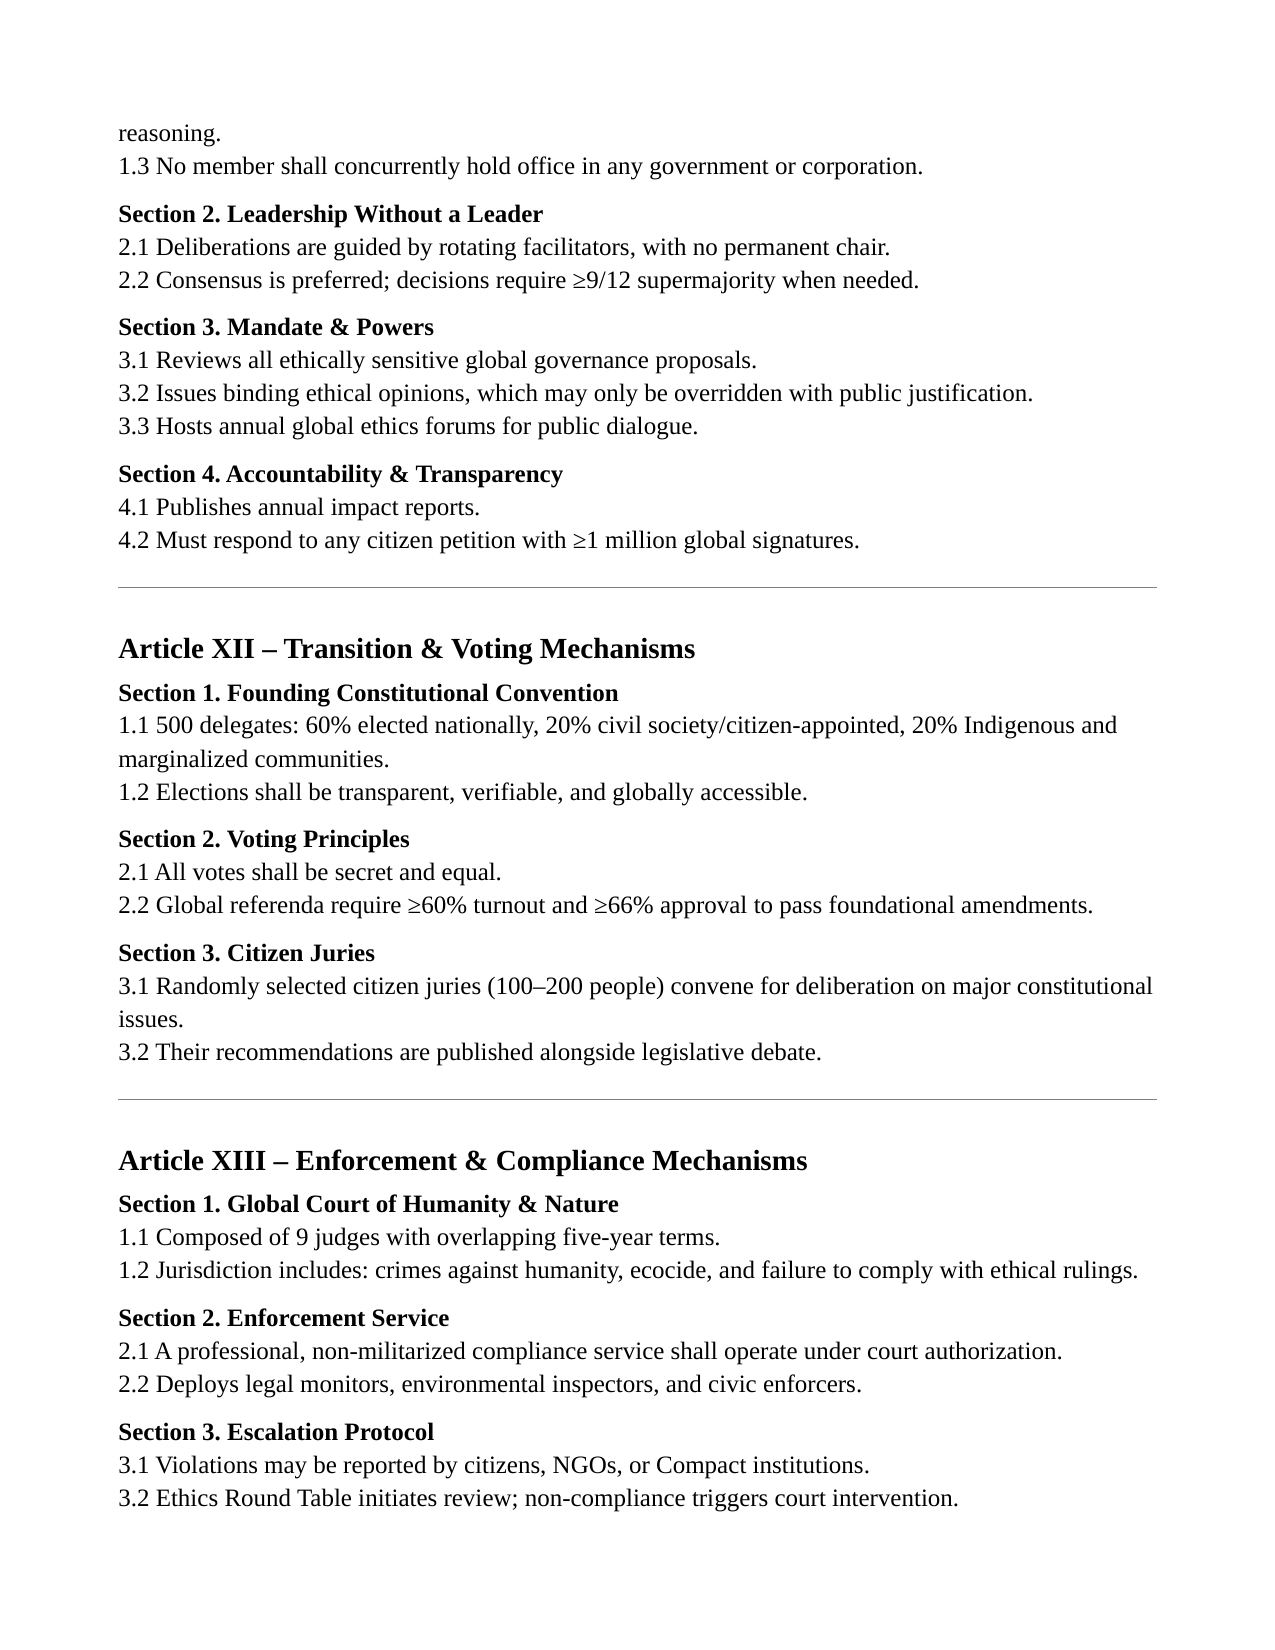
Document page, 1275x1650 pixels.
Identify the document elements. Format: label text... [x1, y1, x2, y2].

text Section 3. Citizen Juries 3.1 Randomly selected citizen juries (100–200 people) convene for deliberation on major constitutional issues. 3.2 Their recommendations are published alongside legislative debate. [118, 938, 1157, 1066]
text Section 2. Enforcement Service 2.1 A professional, non-militarized compliance service shall operate under court authorization. 2.2 Deploys legal monitors, environmental inspectors, and civic enforcers. [118, 1303, 1157, 1398]
subtitle Article XII – Transition & Voting Mechanisms [118, 632, 1157, 665]
subtitle Article XIII – Enforcement & Compliance Mechanisms [118, 1143, 1157, 1177]
text Section 2. Voting Principles 2.1 All votes shall be secret and equal. 2.2 Global referenda require ≥60% turnout and ≥66% approval to pass foundational amendments. [118, 824, 1157, 919]
text Section 2. Leadership Without a Leader 2.1 Deliberations are guided by rotating facilitators, with no permanent chair. 2.2 Consensus is preferred; decisions require ≥9/12 supermajority when needed. [118, 199, 1157, 293]
text reasoning. 1.3 No member shall concurrently hold office in any government or corporation. [118, 118, 1157, 180]
text Section 1. Founding Constitutional Convention 1.1 500 delegates: 60% elected nationally, 20% civil society/citizen-appointed, 20% Indigenous and marginalized communities. 1.2 Elections shall be transparent, verifiable, and globally accessible. [118, 678, 1157, 805]
text Section 3. Escalation Protocol 3.1 Violations may be reported by citizens, NGOs, or Compact institutions. 3.2 Ethics Round Table initiates review; non-compliance triggers court intervention. [118, 1417, 1157, 1512]
text Section 3. Mandate & Powers 3.1 Reviews all ethically sensitive global governance proposals. 3.2 Issues binding ethical opinions, which may only be overridden with public justification. 3.3 Hosts annual global ethics forums for public dialogue. [118, 312, 1157, 440]
text Section 4. Accountability & Transparency 4.1 Publishes annual impact reports. 4.2 Must respond to any citizen petition with ≥1 million global signatures. [118, 459, 1157, 554]
text Section 1. Global Court of Humanity & Nature 1.1 Composed of 9 judges with overlapping five-year terms. 1.2 Jurisdiction includes: crimes against humanity, ecocide, and failure to comply with ethical rulings. [118, 1189, 1157, 1284]
